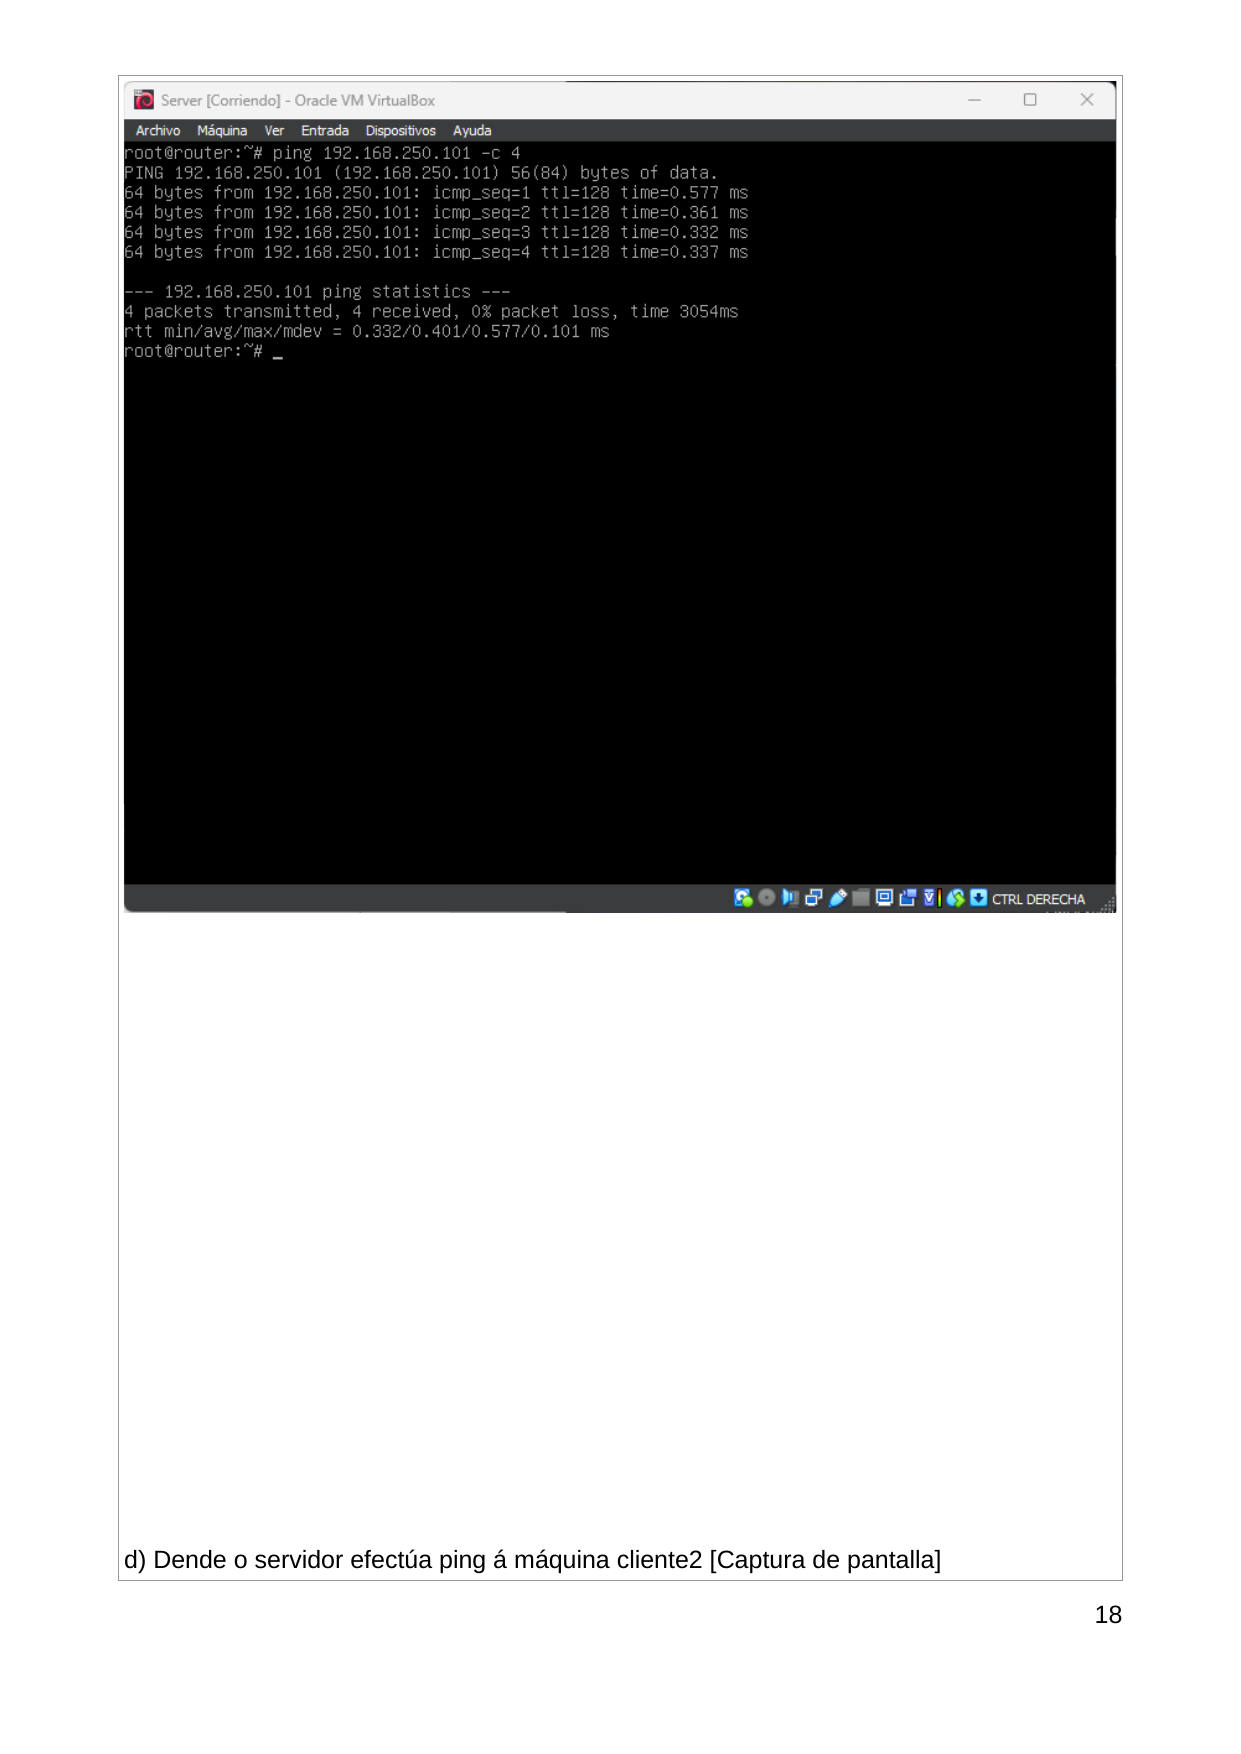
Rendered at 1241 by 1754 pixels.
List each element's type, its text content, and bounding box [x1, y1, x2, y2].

table_cell d) Dende o servidor efectúa ping á máquina cliente2 [Captura de pantalla] [119, 76, 1122, 1580]
